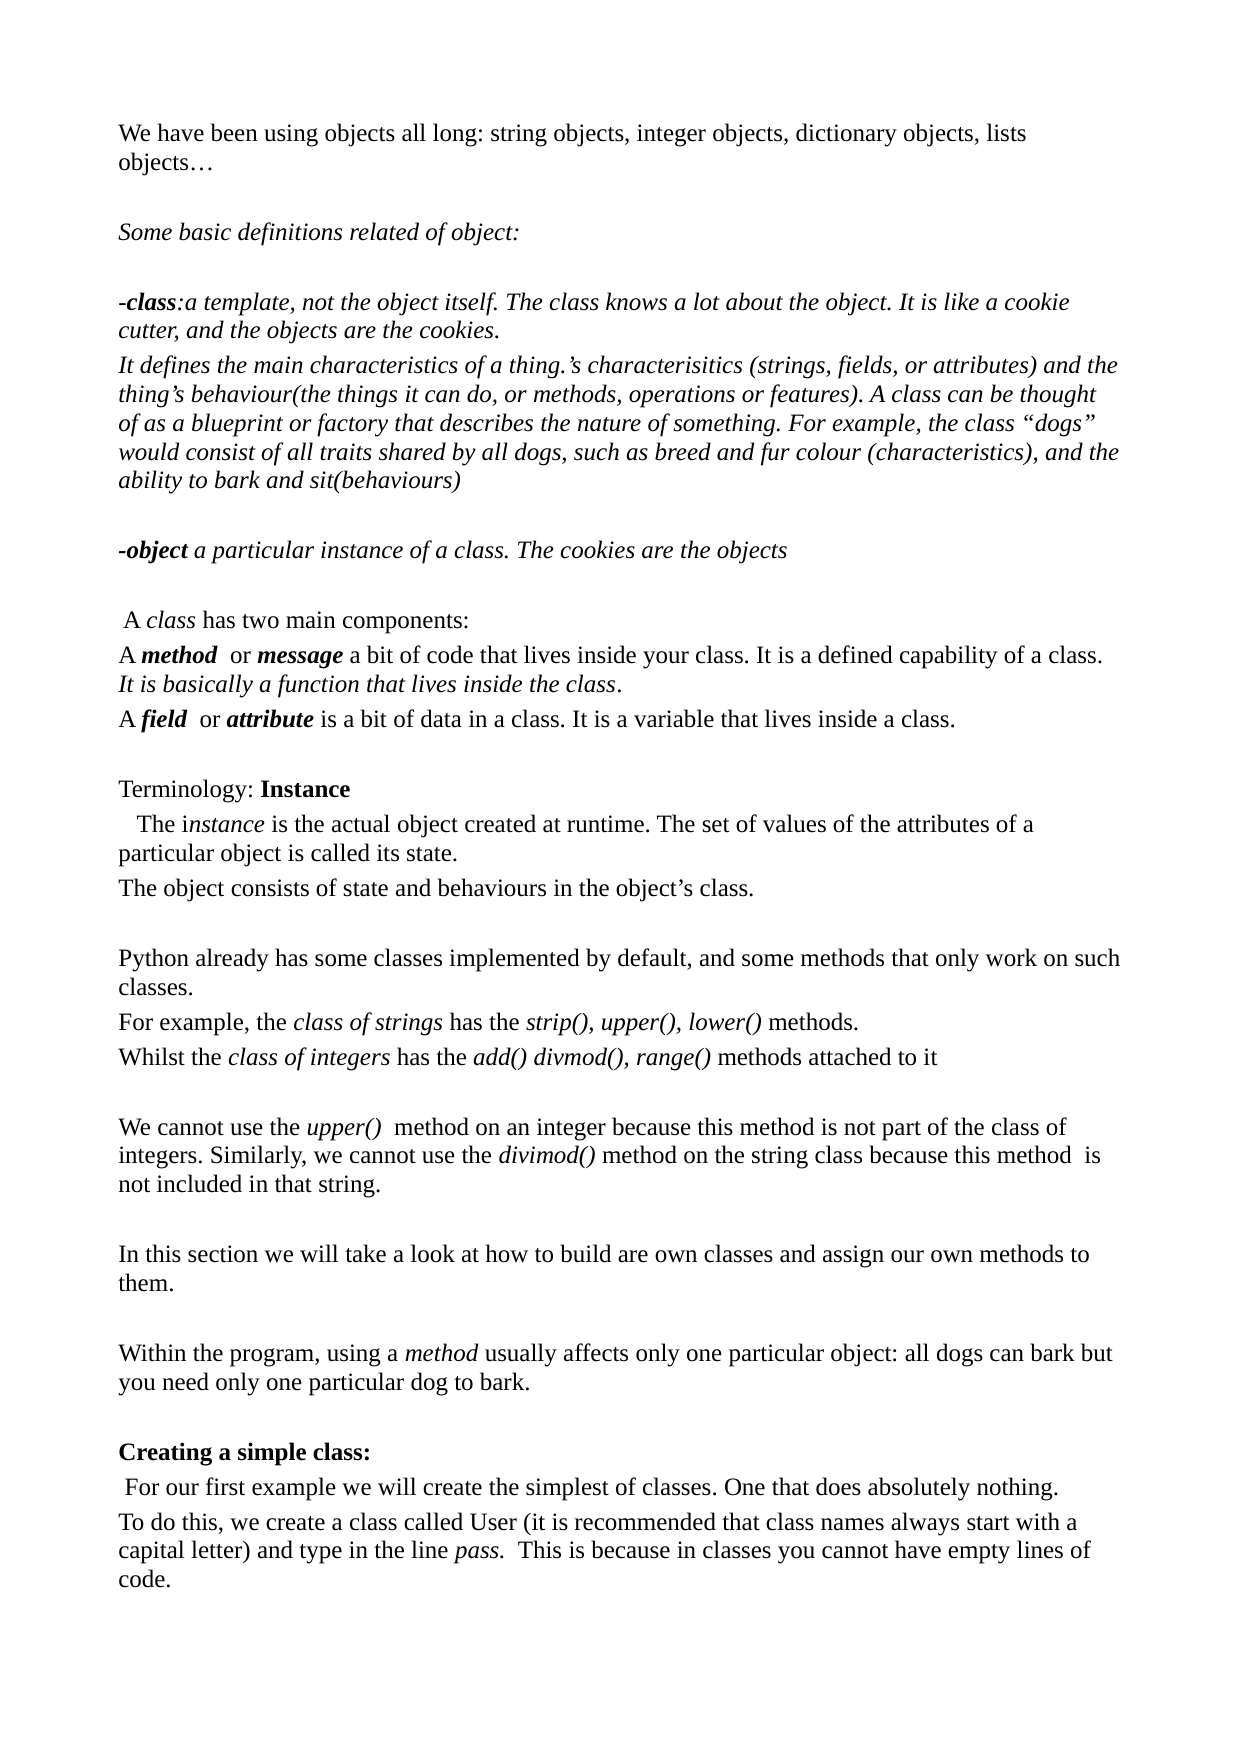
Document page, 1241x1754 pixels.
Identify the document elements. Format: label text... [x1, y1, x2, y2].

text Creating a simple class: [118, 1437, 1122, 1466]
text To do this, we create a class called User (it is recommended that class names always start with a capital letter) and type in the line pass. This is because in classes you cannot have empty lines of code. [118, 1507, 1122, 1593]
text The object consists of state and behaviours in the object’s class. [118, 873, 1122, 902]
text For our first example we will create the simplest of classes. One that does absolutely nothing. [118, 1472, 1122, 1501]
text We cannot use the upper() method on an integer because this method is not part of the class of integers. Similarly, we cannot use the divimod() method on the string class because this method is not included in that string. [118, 1112, 1122, 1198]
text It defines the main characteristics of a thing.’s characterisitics (strings, fields, or attributes) and the thing’s behaviour(the things it can do, or methods, operations or features). A class can be thought of as a blueprint or factory that describes the nature of something. For example, the class “dogs” would consist of all traits shared by all dogs, such as breed and fur colour (characteristics), and the ability to bark and sit(behaviours) [118, 351, 1122, 494]
text -class:a template, not the object itself. The class knows a lot about the object. It is like a cookie cutter, and the objects are the cookies. [118, 287, 1122, 344]
text -object a particular instance of a class. The cookies are the objects [118, 536, 1122, 564]
text Some basic definitions related of object: [118, 217, 1122, 246]
text A method or message a bit of code that lives inside your class. It is a defined capability of a class. It is basically a function that lives inside the class. [118, 641, 1122, 698]
text Within the program, using a method usually affects only one particular object: all dogs can bark but you need only one particular dog to bark. [118, 1338, 1122, 1396]
text Whilst the class of integers has the add() divmod(), range() methods attached to it [118, 1042, 1122, 1071]
text Python already has some classes implemented by default, and some methods that only work on such classes. [118, 943, 1122, 1001]
text In this section we will take a look at how to build are own classes and assign our own methods to them. [118, 1239, 1122, 1297]
text For example, the class of strings has the strip(), upper(), lower() methods. [118, 1007, 1122, 1036]
text A field or attribute is a bit of data in a class. It is a variable that lives inside a class. [118, 704, 1122, 733]
text The instance is the actual object created at runtime. The set of values of the attributes of a particular object is called its state. [118, 809, 1122, 867]
text We have been using objects all long: string objects, integer objects, dictionary objects, lists objects… [118, 118, 1122, 176]
text Terminology: Instance [118, 774, 1122, 803]
text A class has two main components: [118, 606, 1122, 634]
